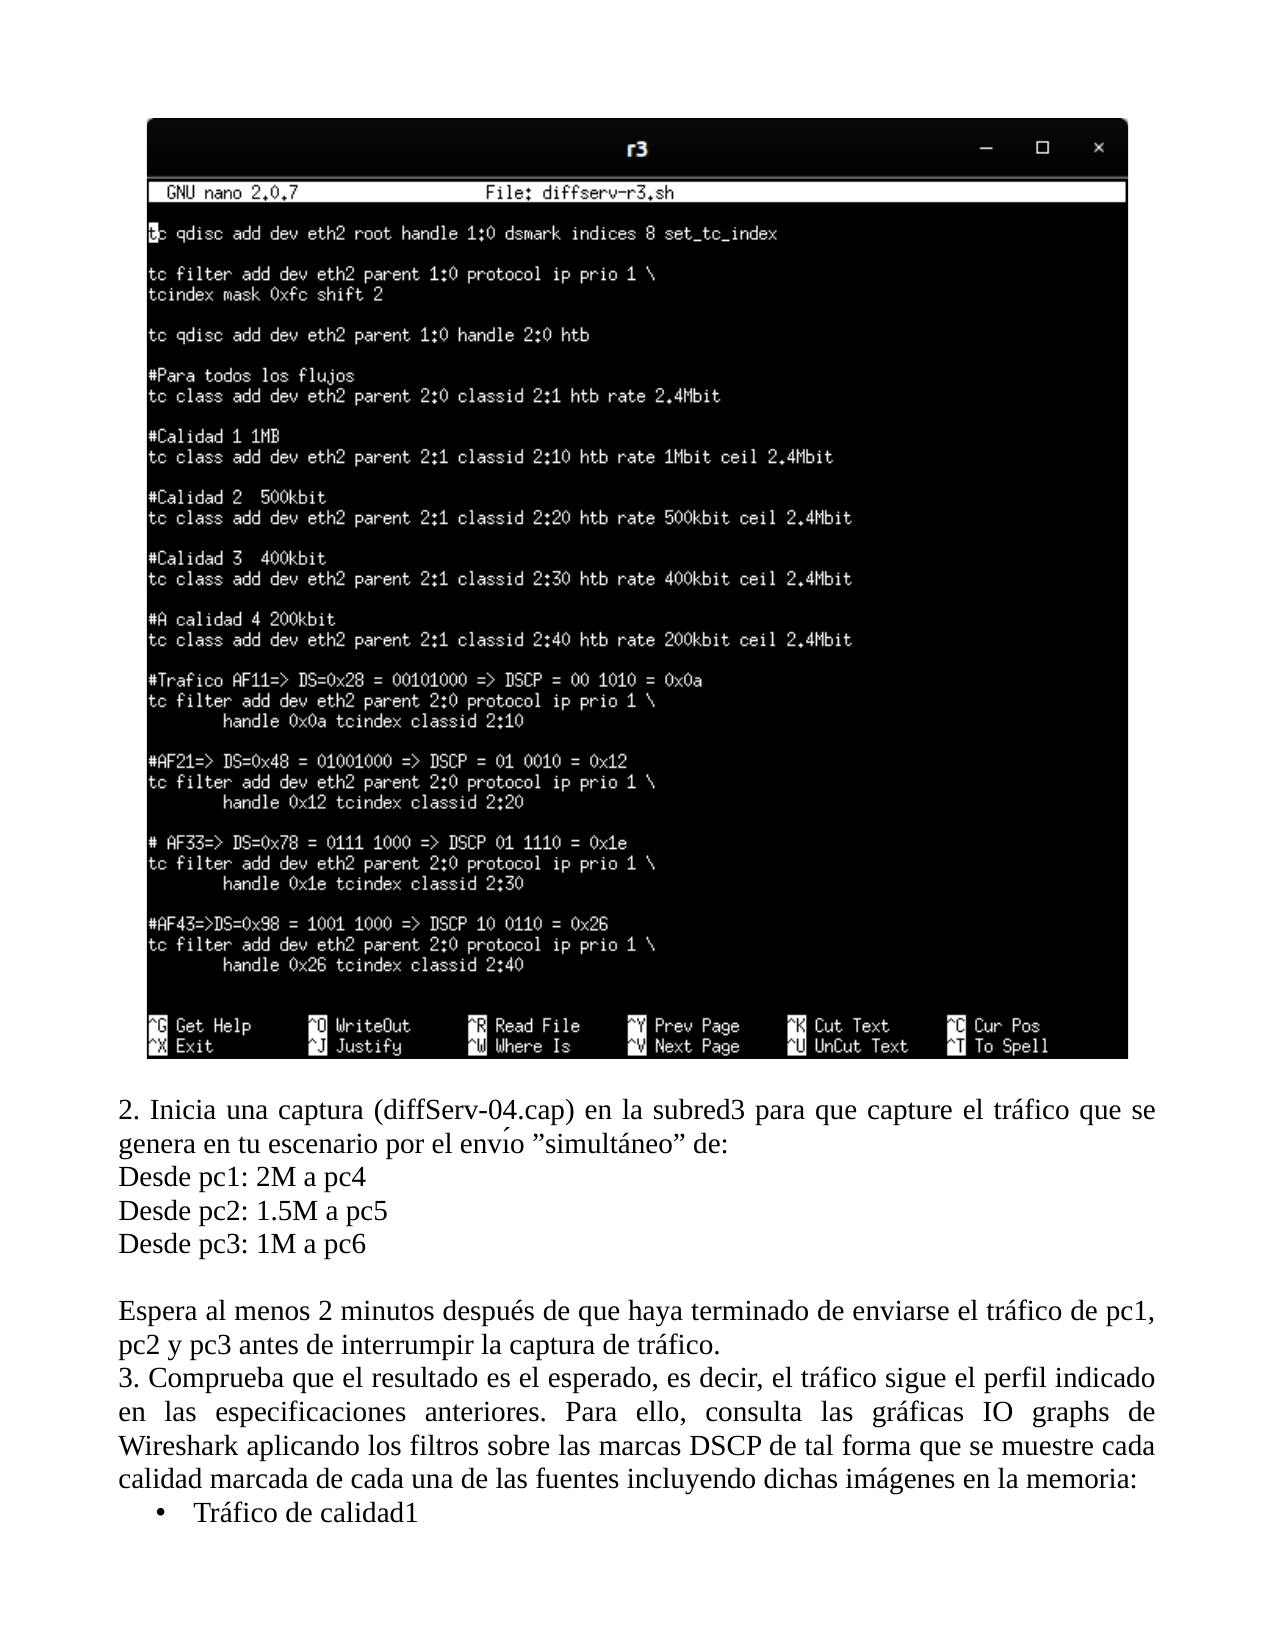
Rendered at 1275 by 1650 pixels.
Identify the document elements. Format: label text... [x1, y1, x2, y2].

text 3. Comprueba que el resultado es el esperado, es decir, el tráfico sigue el perfil indicado en las especificaciones anteriores. Para ello, consulta las gráficas IO graphs de Wireshark aplicando los filtros sobre las marcas DSCP de tal forma que se muestre cada calidad marcada de cada una de las fuentes incluyendo dichas imágenes en la memoria: [118, 1361, 1157, 1495]
text 2. Inicia una captura (diffServ-04.cap) en la subred3 para que capture el tráfico que se genera en tu escenario por el envı́o ”simultáneo” de: [118, 1092, 1157, 1159]
picture [146, 118, 1129, 1059]
text Desde pc3: 1M a pc6 [118, 1226, 1157, 1260]
text Desde pc1: 2M a pc4 [118, 1159, 1157, 1193]
list Tráfico de calidad1 [156, 1495, 1157, 1528]
text Espera al menos 2 minutos después de que haya terminado de enviarse el tráfico de pc1, pc2 y pc3 antes de interrumpir la captura de tráfico. [118, 1293, 1157, 1361]
text Desde pc2: 1.5M a pc5 [118, 1193, 1157, 1226]
